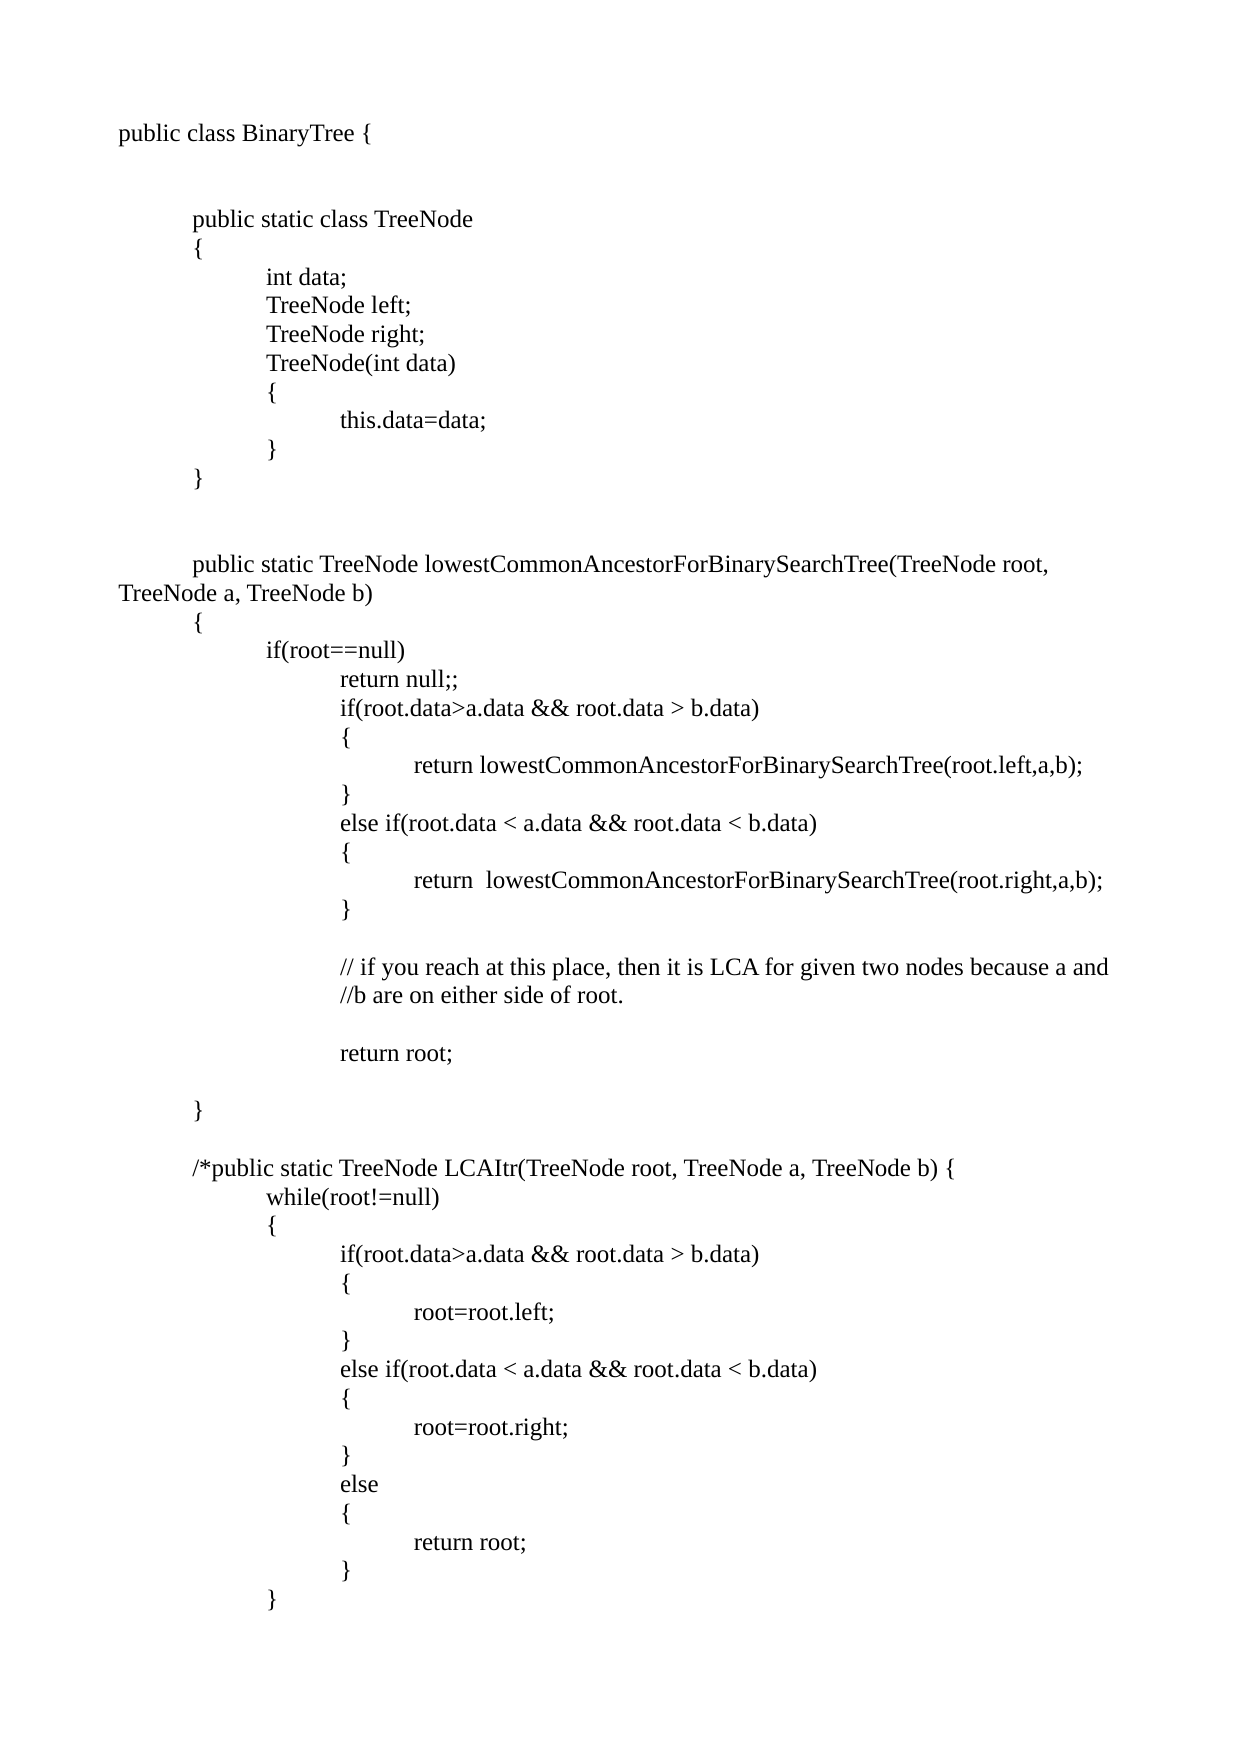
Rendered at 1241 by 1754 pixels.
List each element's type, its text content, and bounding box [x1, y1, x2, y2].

text else [118, 1469, 1122, 1498]
text } [118, 434, 1122, 463]
text { [118, 1383, 1122, 1412]
text } [118, 1096, 1122, 1124]
text { [118, 233, 1122, 262]
text { [118, 1211, 1122, 1239]
text } [118, 894, 1122, 923]
text // if you reach at this place, then it is LCA for given two nodes because a and //b are on either side of root. [118, 952, 1122, 1009]
text else if(root.data < a.data && root.data < b.data) [118, 808, 1122, 837]
text } [118, 1326, 1122, 1354]
text while(root!=null) [118, 1182, 1122, 1211]
text return root; [118, 1527, 1122, 1556]
text TreeNode left; [118, 291, 1122, 319]
text public class BinaryTree { [118, 118, 1122, 147]
text /*public static TreeNode LCAItr(TreeNode root, TreeNode a, TreeNode b) { [118, 1153, 1122, 1182]
text if(root.data>a.data && root.data > b.data) [118, 693, 1122, 722]
text this.data=data; [118, 406, 1122, 434]
text { [118, 377, 1122, 406]
text } [118, 1584, 1122, 1613]
text int data; [118, 262, 1122, 291]
text return lowestCommonAncestorForBinarySearchTree(root.left,a,b); [118, 751, 1122, 779]
text } [118, 1556, 1122, 1584]
text { [118, 1498, 1122, 1527]
text } [118, 779, 1122, 808]
text { [118, 722, 1122, 751]
text return lowestCommonAncestorForBinarySearchTree(root.right,a,b); [118, 866, 1122, 894]
text { [118, 1268, 1122, 1297]
text public static TreeNode lowestCommonAncestorForBinarySearchTree(TreeNode root, TreeNode a, TreeNode b) [118, 549, 1122, 607]
text return null;; [118, 664, 1122, 693]
text { [118, 607, 1122, 636]
text public static class TreeNode [118, 204, 1122, 233]
text else if(root.data < a.data && root.data < b.data) [118, 1354, 1122, 1383]
text { [118, 837, 1122, 866]
text if(root==null) [118, 636, 1122, 664]
text TreeNode(int data) [118, 348, 1122, 377]
text if(root.data>a.data && root.data > b.data) [118, 1239, 1122, 1268]
text return root; [118, 1038, 1122, 1067]
text } [118, 1441, 1122, 1469]
text root=root.left; [118, 1297, 1122, 1326]
text TreeNode right; [118, 319, 1122, 348]
text } [118, 463, 1122, 492]
text root=root.right; [118, 1412, 1122, 1441]
